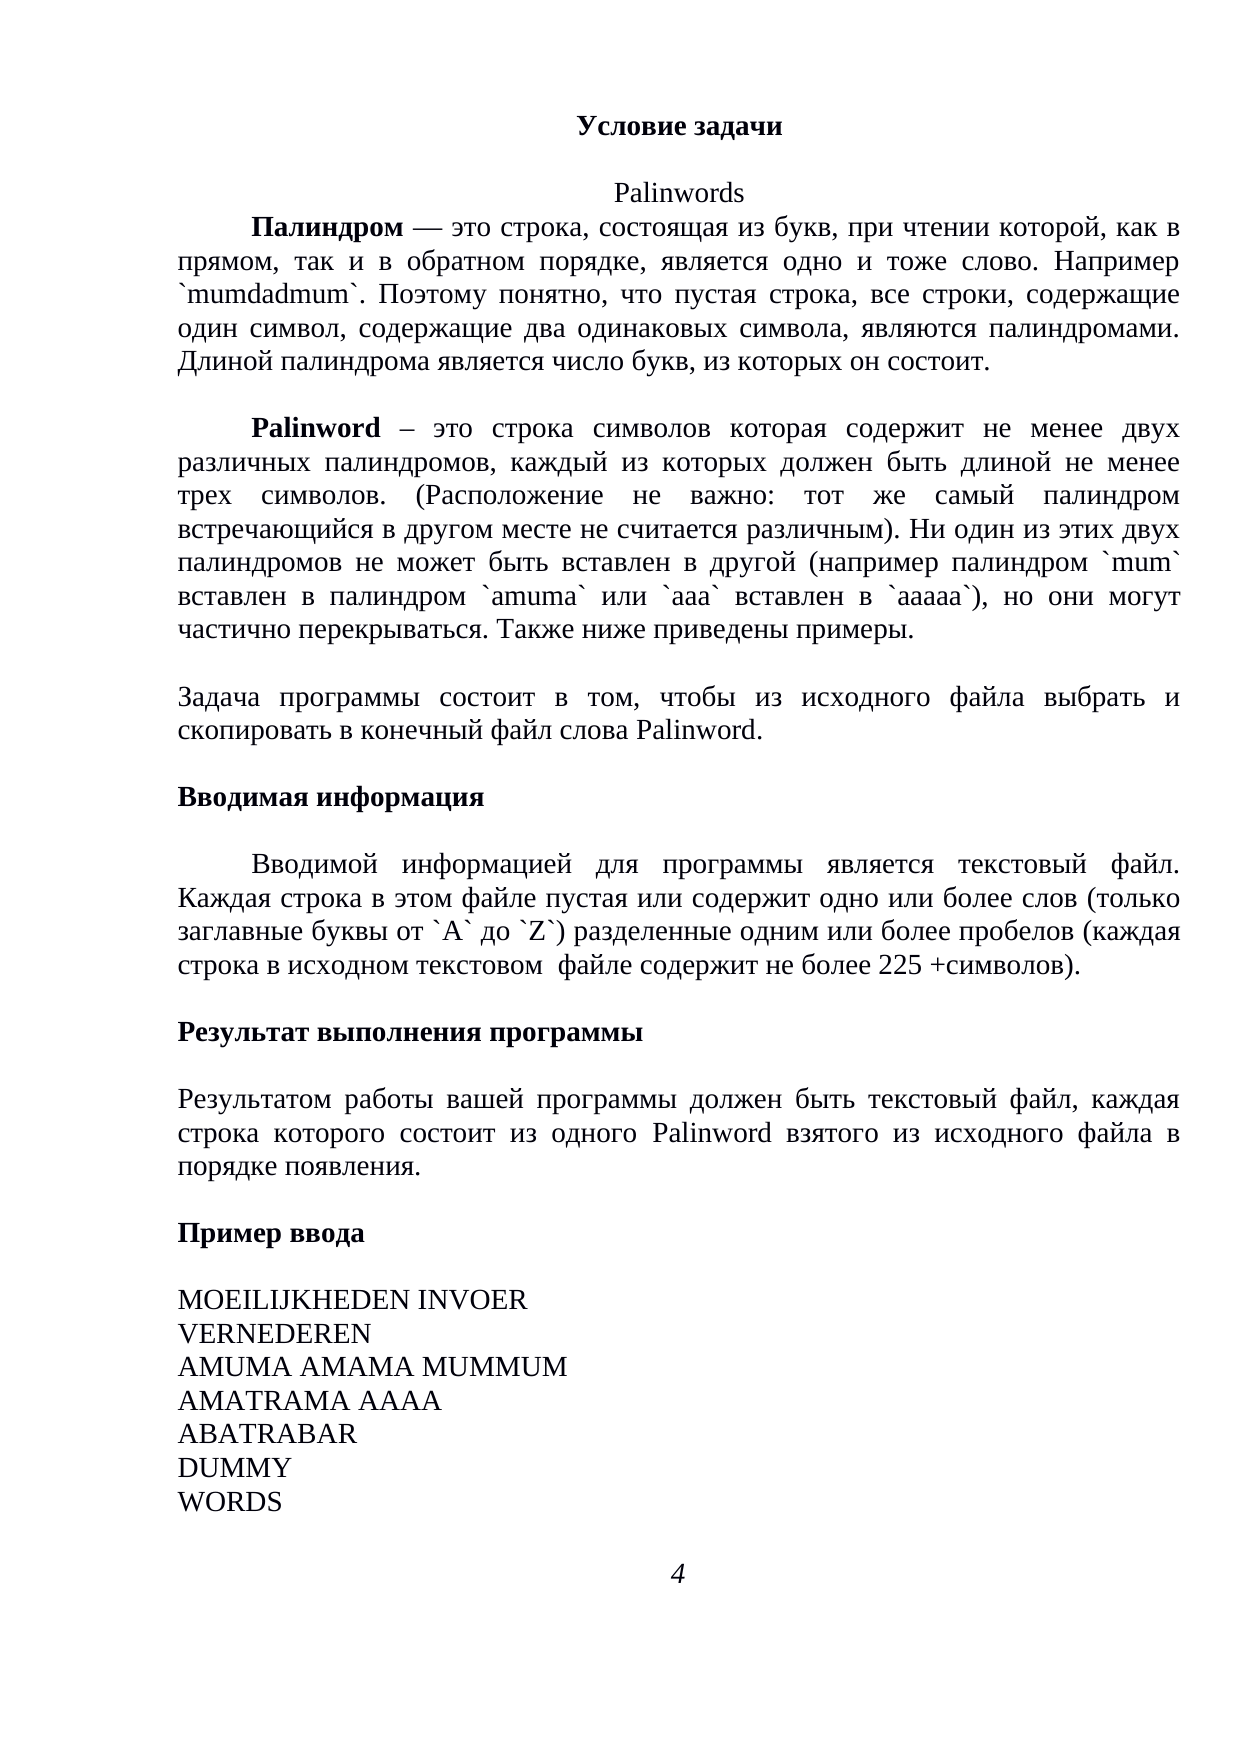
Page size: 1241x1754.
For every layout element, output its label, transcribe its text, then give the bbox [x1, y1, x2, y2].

text Палиндром — это строка, состоящая из букв, при чтении которой, как в прямом, так и в обратном порядке, является одно и тоже слово. Например `mumdadmum`. Поэтому понятно, что пустая строка, все строки, содержащие один символ, содержащие два одинаковых символа, являются палиндромами. Длиной палиндрома является число букв, из которых он состоит. [177, 209, 1181, 377]
text Вводимая информация [177, 779, 1181, 813]
text Palinwords [177, 176, 1181, 209]
text Пример ввода [177, 1215, 1181, 1249]
text WORDS [177, 1484, 1181, 1517]
text Задача программы состоит в том, чтобы из исходного файла выбрать и скопировать в конечный файл слова Palinword. [177, 679, 1181, 746]
text Условие задачи [177, 108, 1181, 142]
text Palinword – это строка символов которая содержит не менее двух различных палиндромов, каждый из которых должен быть длиной не менее трех символов. (Расположение не важно: тот же самый палиндром встречающийся в другом месте не считается различным). Ни один из этих двух палиндромов не может быть вставлен в другой (например палиндром `mum` вставлен в палиндром `amuma` или `aaa` вставлен в `aaaaa`), но они могут частично перекрываться. Также ниже приведены примеры. [177, 410, 1181, 645]
text MOEILIJKHEDEN INVOER [177, 1282, 1181, 1316]
text DUMMY [177, 1450, 1181, 1484]
text Результат выполнения программы [177, 1014, 1181, 1048]
text Вводимой информацией для программы является текстовый файл. Каждая строка в этом файле пустая или содержит одно или более слов (только заглавные буквы от `A` до `Z`) разделенные одним или более пробелов (каждая строка в исходном текстовом файле содержит не более 225 +символов). [177, 846, 1181, 981]
text VERNEDEREN [177, 1316, 1181, 1349]
text AMATRAMA AAAA [177, 1383, 1181, 1417]
text Результатом работы вашей программы должен быть текстовый файл, каждая строка которого состоит из одного Palinword взятого из исходного файла в порядке появления. [177, 1081, 1181, 1182]
text AMUMA AMAMA MUMMUM [177, 1349, 1181, 1383]
text ABATRABAR [177, 1417, 1181, 1450]
